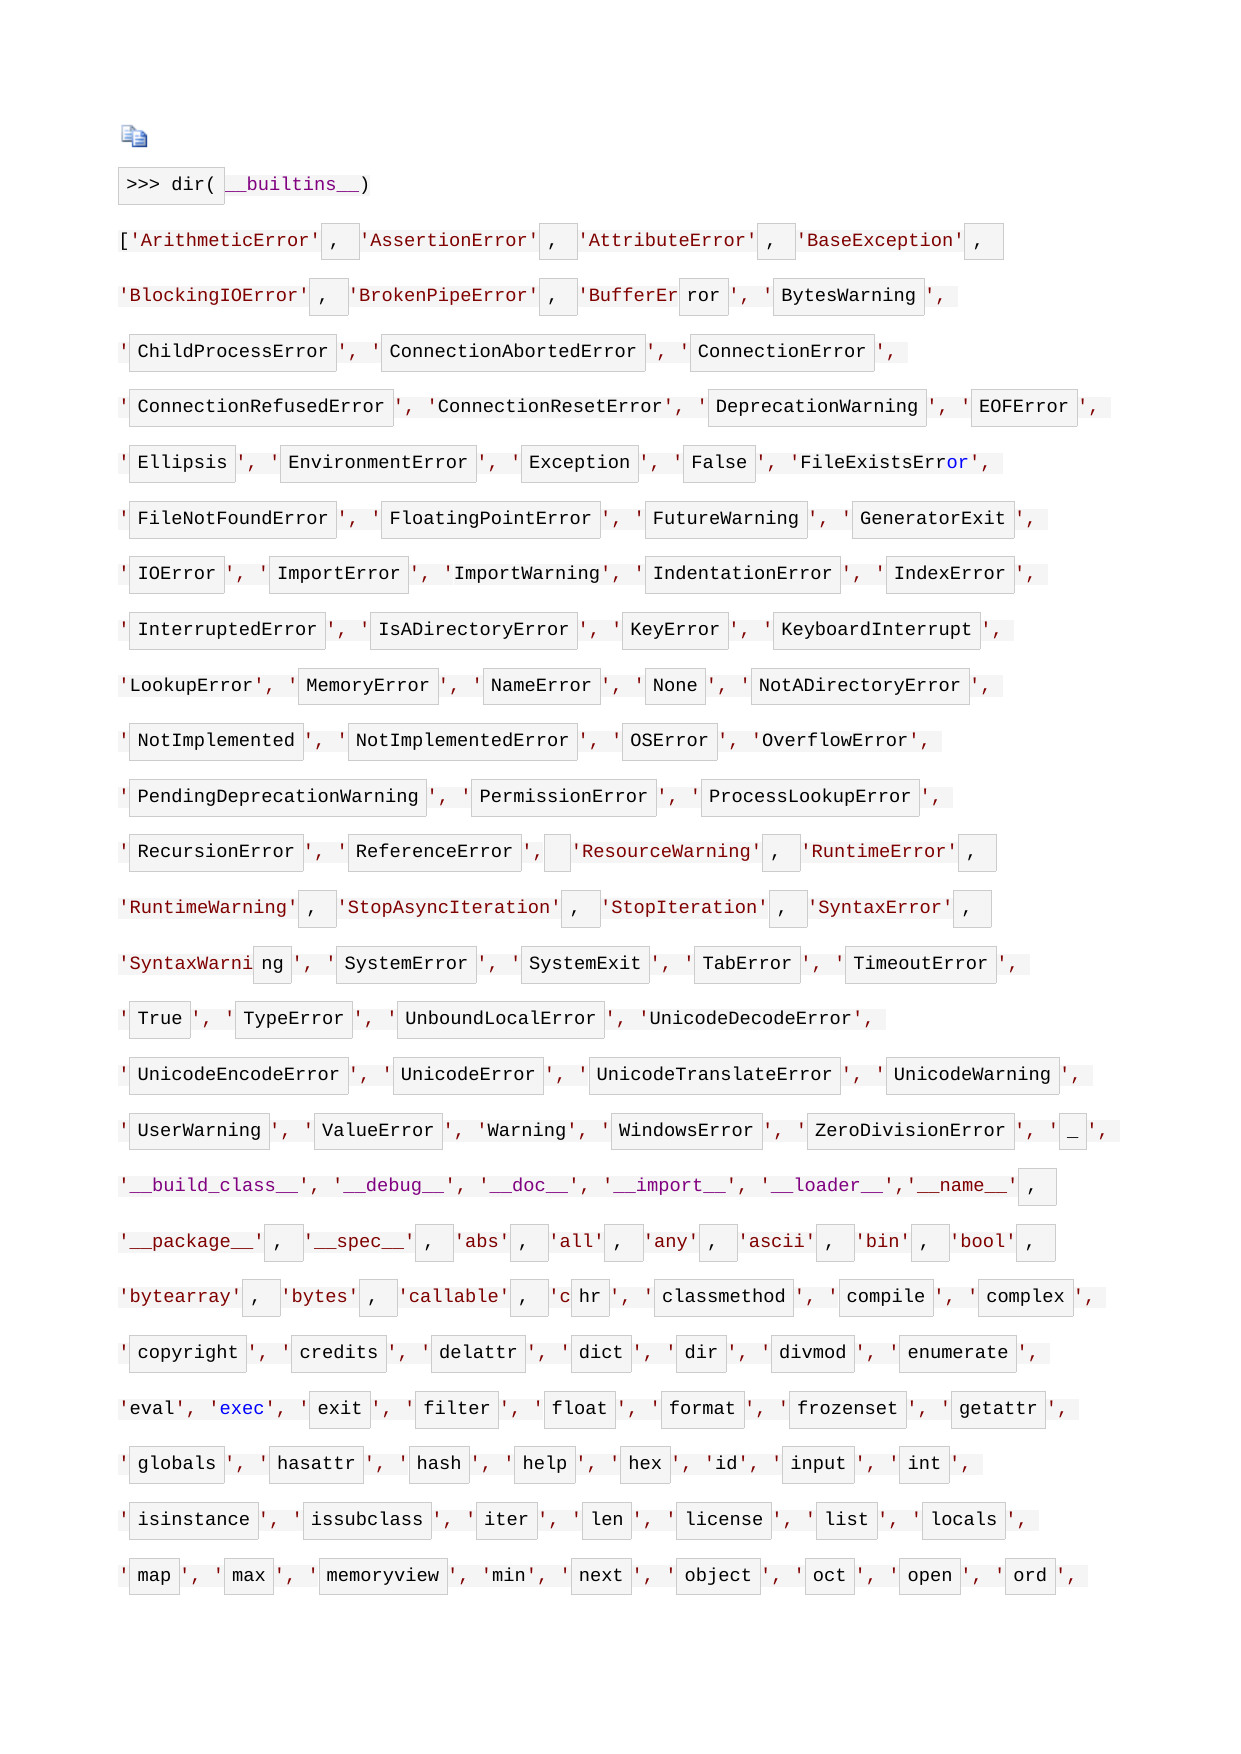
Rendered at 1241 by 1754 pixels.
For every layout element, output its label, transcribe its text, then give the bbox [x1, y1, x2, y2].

text __builtins__) [225, 167, 1122, 204]
text >>> dir( [119, 168, 224, 204]
text ['ArithmeticError', 'AssertionError', 'AttributeError', 'BaseException', 'BlockingIOError', 'BrokenPipeError', 'BufferError', 'BytesWarning', 'ChildProcessError', 'ConnectionAbortedError', 'ConnectionError', 'ConnectionRefusedError', 'ConnectionResetError', 'DeprecationWarning', 'EOFError', 'Ellipsis', 'EnvironmentError', 'Exception', 'False', 'FileExistsError', 'FileNotFoundError', 'FloatingPointError', 'FutureWarning', 'GeneratorExit', 'IOError', 'ImportError', 'ImportWarning', 'IndentationError', 'IndexError', 'InterruptedError', 'IsADirectoryError', 'KeyError', 'KeyboardInterrupt', 'LookupError', 'MemoryError', 'NameError', 'None', 'NotADirectoryError', 'NotImplemented', 'NotImplementedError', 'OSError', 'OverflowError', 'PendingDeprecationWarning', 'PermissionError', 'ProcessLookupError', 'RecursionError', 'ReferenceError', 'ResourceWarning', 'RuntimeError', 'RuntimeWarning', 'StopAsyncIteration', 'StopIteration', 'SyntaxError', 'SyntaxWarning', 'SystemError', 'SystemExit', 'TabError', 'TimeoutError', 'True', 'TypeError', 'UnboundLocalError', 'UnicodeDecodeError', 'UnicodeEncodeError', 'UnicodeError', 'UnicodeTranslateError', 'UnicodeWarning', 'UserWarning', 'ValueError', 'Warning', 'WindowsError', 'ZeroDivisionError', '_', '__build_class__', '__debug__', '__doc__', '__import__', '__loader__','__name__', '__package__', '__spec__', 'abs', 'all', 'any', 'ascii', 'bin', 'bool', 'bytearray', 'bytes', 'callable', 'chr', 'classmethod', 'compile', 'complex', 'copyright', 'credits', 'delattr', 'dict', 'dir', 'divmod', 'enumerate', 'eval', 'exec', 'exit', 'filter', 'float', 'format', 'frozenset', 'getattr', 'globals', 'hasattr', 'hash', 'help', 'hex', 'id', 'input', 'int', 'isinstance', 'issubclass', 'iter', 'len', 'license', 'list', 'locals', 'map', 'max', 'memoryview', 'min', 'next', 'object', 'oct', 'open', 'ord', [118, 222, 1122, 1594]
picture [118, 118, 153, 153]
